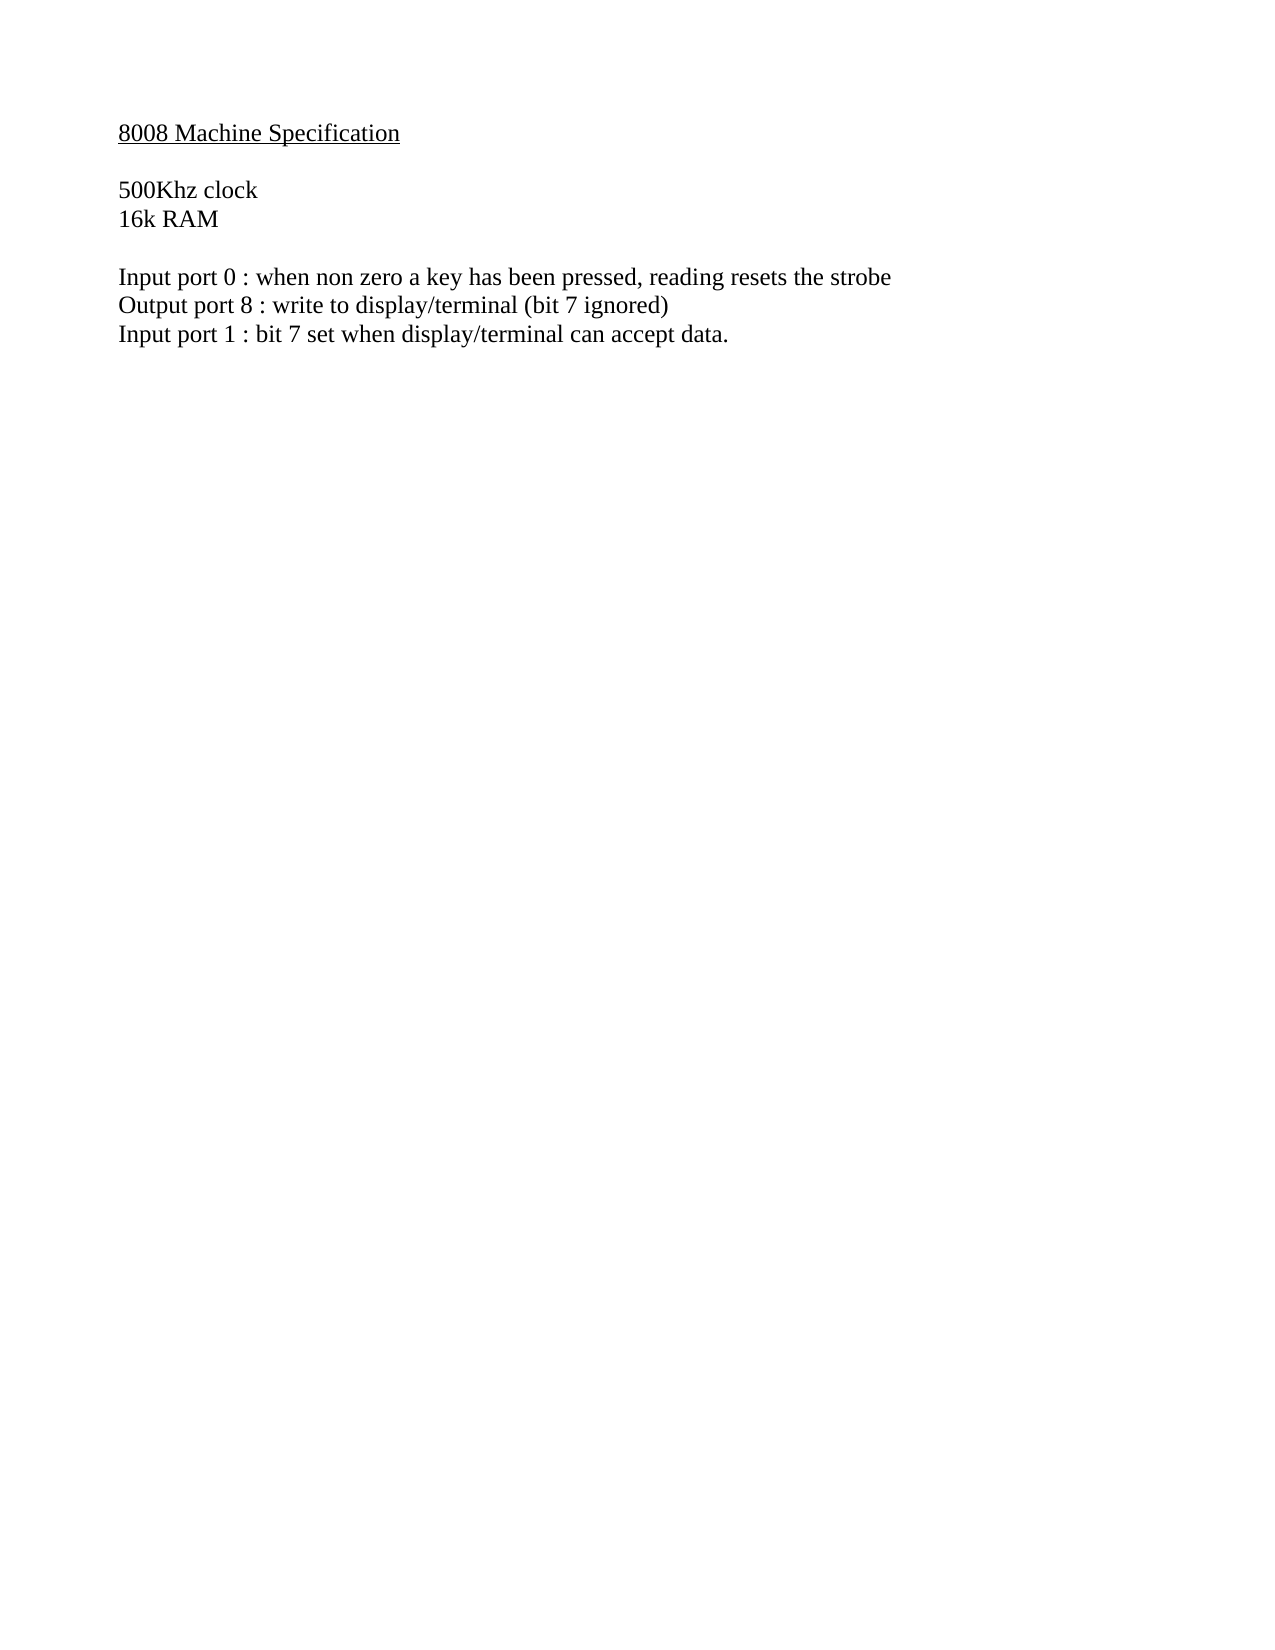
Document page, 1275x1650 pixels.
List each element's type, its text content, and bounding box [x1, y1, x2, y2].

text Input port 0 : when non zero a key has been pressed, reading resets the strobe [118, 262, 1157, 291]
text 16k RAM [118, 204, 1157, 233]
text 8008 Machine Specification [118, 118, 1157, 147]
text Output port 8 : write to display/terminal (bit 7 ignored) [118, 291, 1157, 319]
text Input port 1 : bit 7 set when display/terminal can accept data. [118, 319, 1157, 348]
text 500Khz clock [118, 176, 1157, 204]
